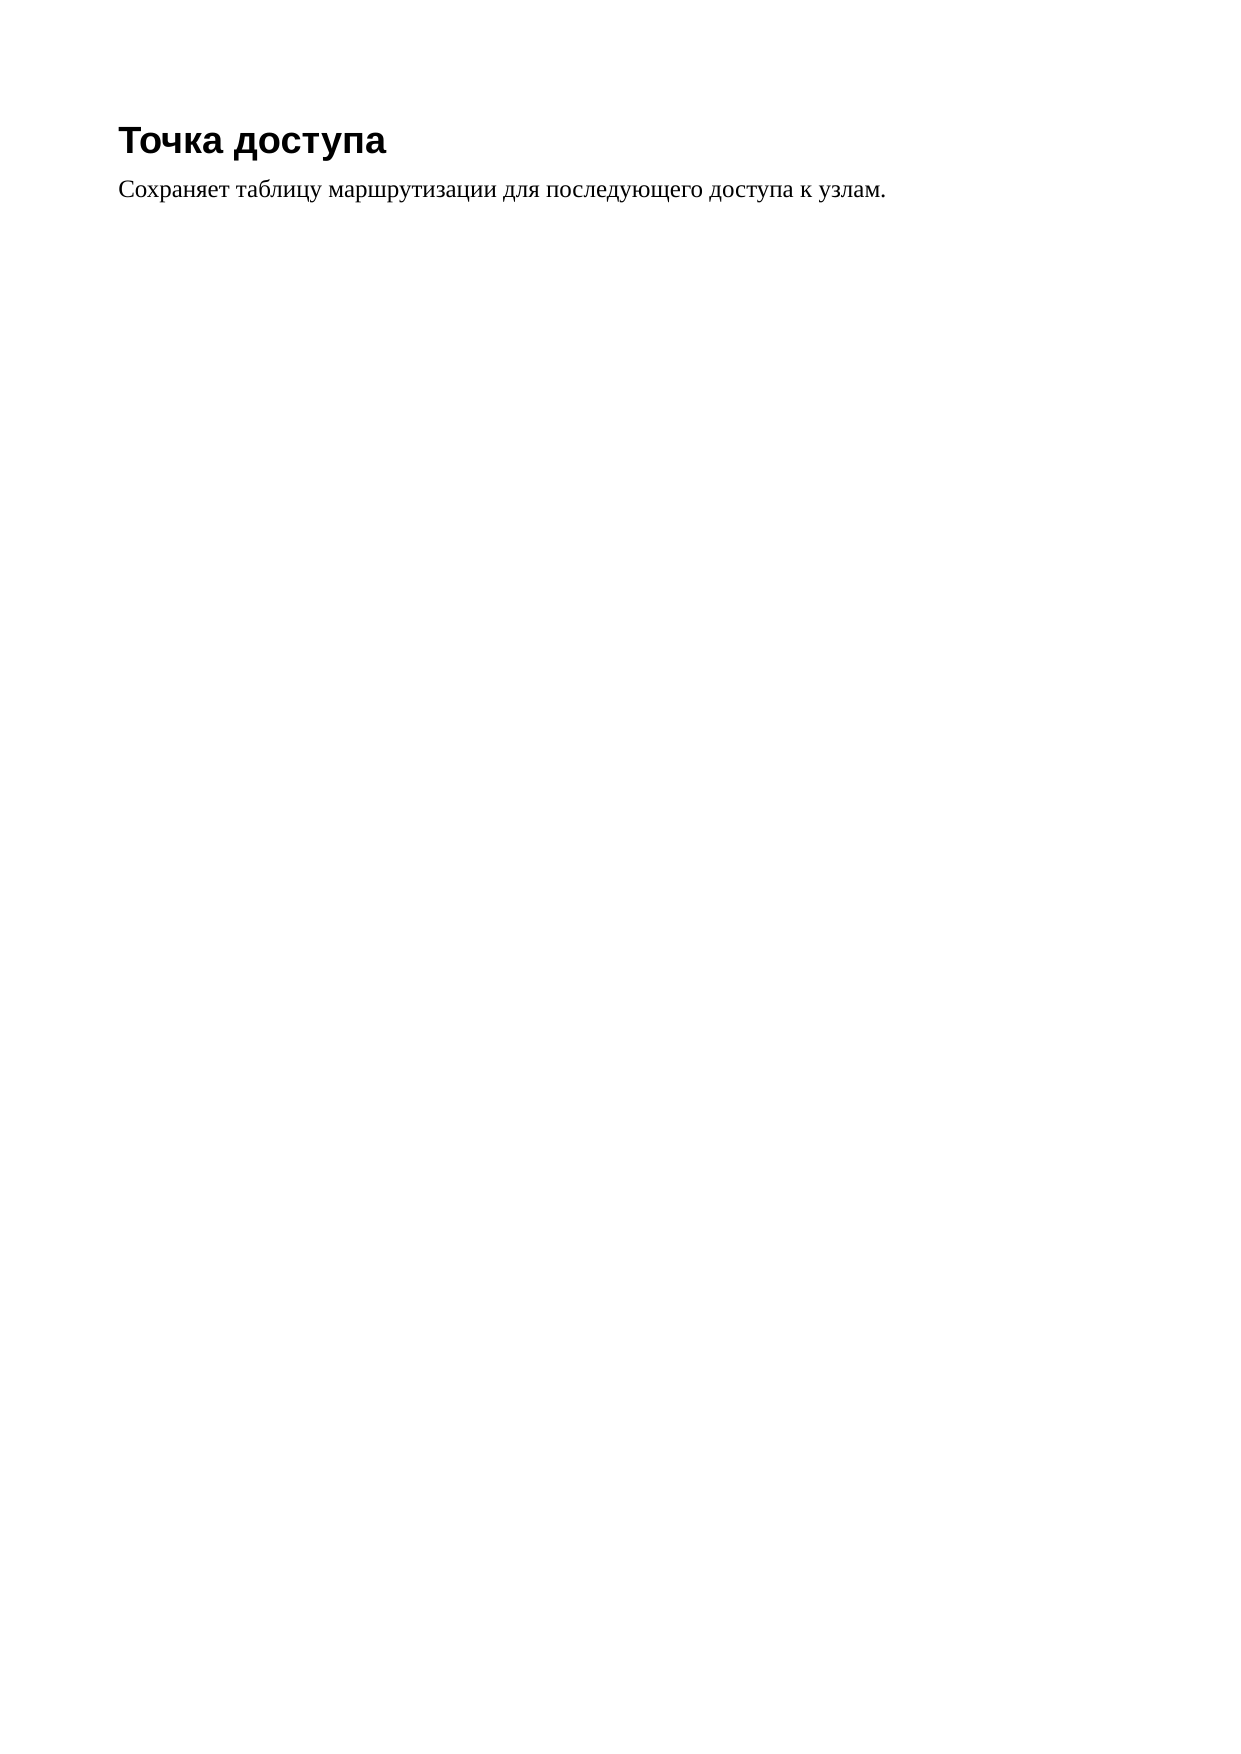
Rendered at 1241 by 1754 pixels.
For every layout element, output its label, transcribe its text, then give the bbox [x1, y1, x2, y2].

subtitle Точка доступа [118, 118, 1122, 162]
text Сохраняет таблицу маршрутизации для последующего доступа к узлам. [118, 174, 1122, 203]
